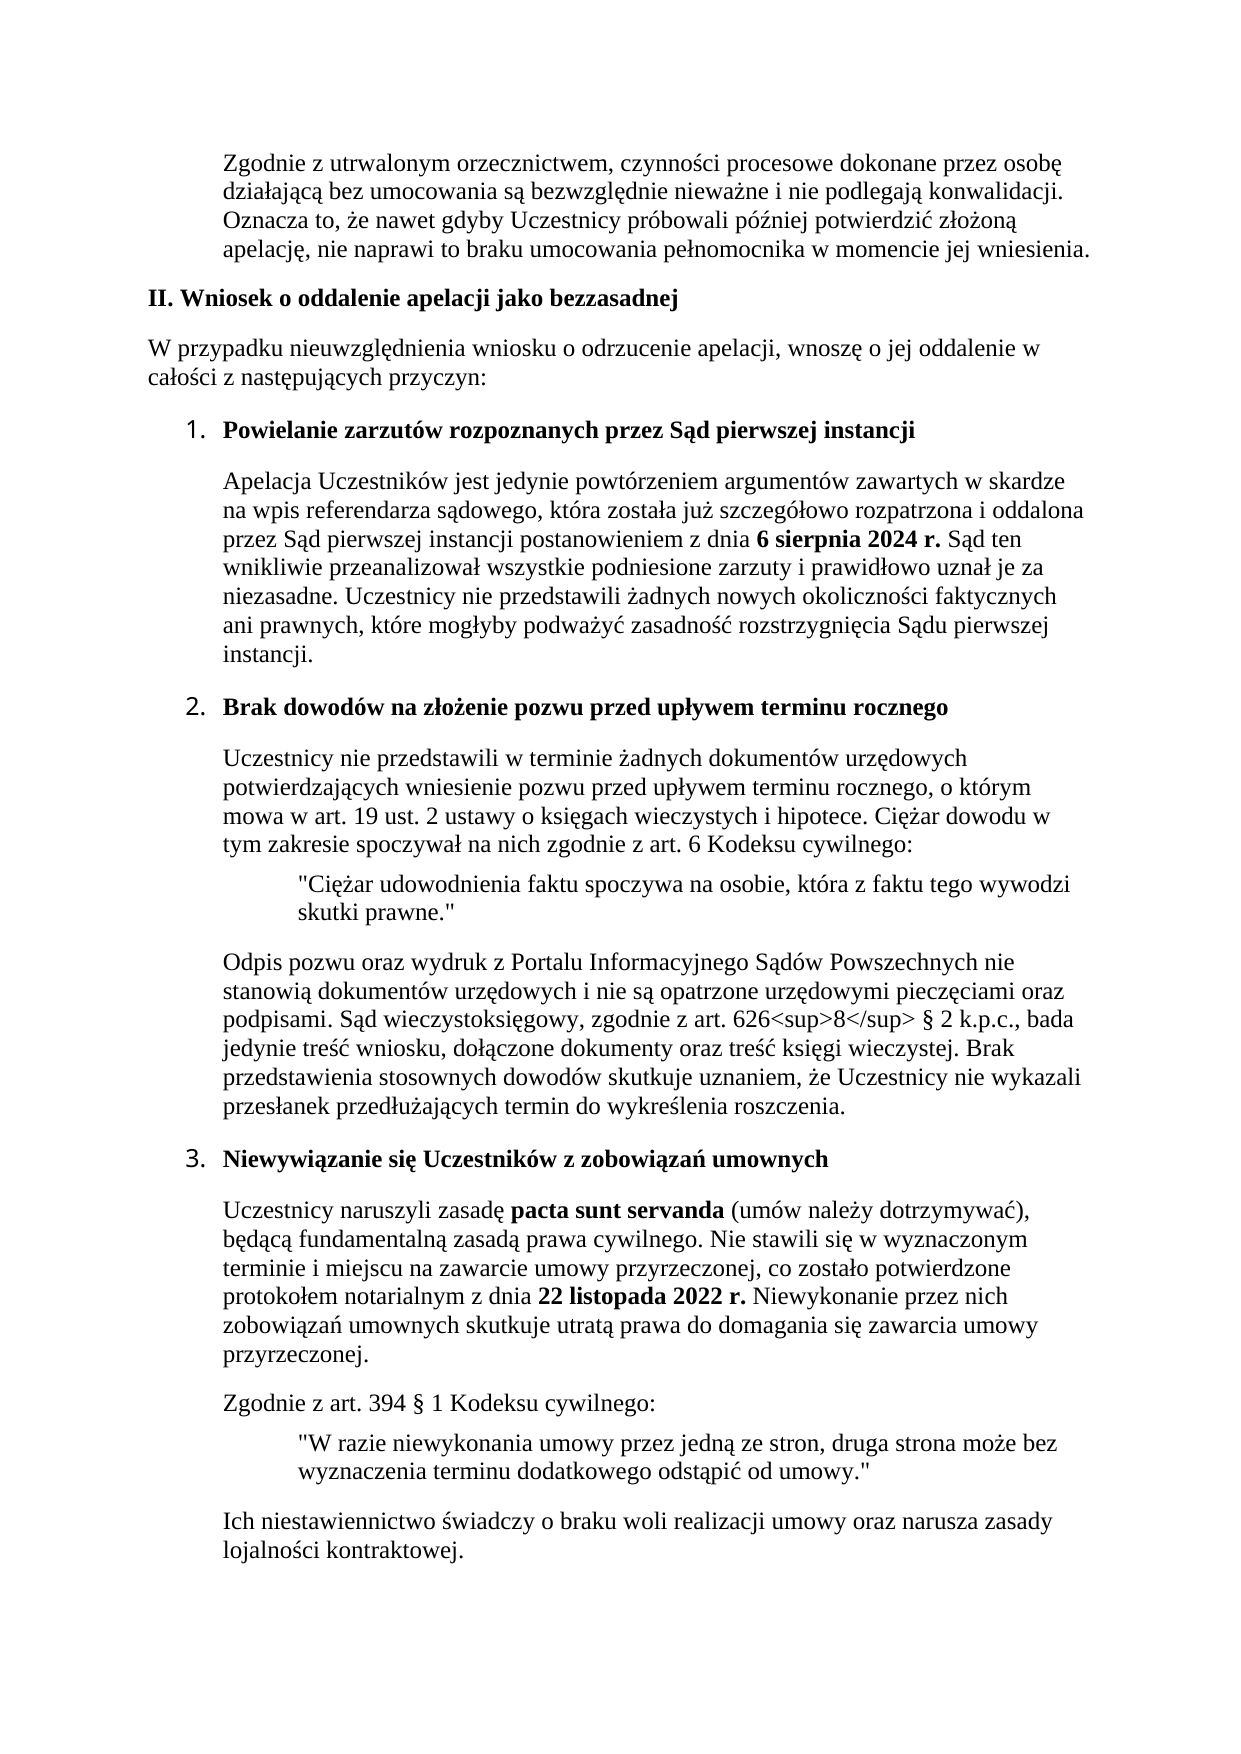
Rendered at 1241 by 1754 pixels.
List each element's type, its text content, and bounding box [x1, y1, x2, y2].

text Zgodnie z art. 394 § 1 Kodeksu cywilnego: [223, 1388, 1093, 1417]
list Brak dowodów na złożenie pozwu przed upływem terminu rocznego [185, 688, 1093, 722]
list Niewywiązanie się Uczestników z zobowiązań umownych [185, 1140, 1093, 1174]
text Uczestnicy naruszyli zasadę pacta sunt servanda (umów należy dotrzymywać), będącą fundamentalną zasadą prawa cywilnego. Nie stawili się w wyznaczonym terminie i miejscu na zawarcie umowy przyrzeczonej, co zostało potwierdzone protokołem notarialnym z dnia 22 listopada 2022 r. Niewykonanie przez nich zobowiązań umownych skutkuje utratą prawa do domagania się zawarcia umowy przyrzeczonej. [223, 1195, 1093, 1368]
text Apelacja Uczestników jest jedynie powtórzeniem argumentów zawartych w skardze na wpis referendarza sądowego, która została już szczegółowo rozpatrzona i oddalona przez Sąd pierwszej instancji postanowieniem z dnia 6 sierpnia 2024 r. Sąd ten wnikliwie przeanalizował wszystkie podniesione zarzuty i prawidłowo uznał je za niezasadne. Uczestnicy nie przedstawili żadnych nowych okoliczności faktycznych ani prawnych, które mogłyby podważyć zasadność rozstrzygnięcia Sądu pierwszej instancji. [223, 466, 1093, 667]
text Ich niestawiennictwo świadczy o braku woli realizacji umowy oraz narusza zasady lojalności kontraktowej. [223, 1506, 1093, 1563]
text II. Wniosek o oddalenie apelacji jako bezzasadnej [148, 283, 1093, 312]
text Uczestnicy nie przedstawili w terminie żadnych dokumentów urzędowych potwierdzających wniesienie pozwu przed upływem terminu rocznego, o którym mowa w art. 19 ust. 2 ustawy o księgach wieczystych i hipotece. Ciężar dowodu w tym zakresie spoczywał na nich zgodnie z art. 6 Kodeksu cywilnego: [223, 743, 1093, 858]
text Odpis pozwu oraz wydruk z Portalu Informacyjnego Sądów Powszechnych nie stanowią dokumentów urzędowych i nie są opatrzone urzędowymi pieczęciami oraz podpisami. Sąd wieczystoksięgowy, zgodnie z art. 626<sup>8</sup> § 2 k.p.c., bada jedynie treść wniosku, dołączone dokumenty oraz treść księgi wieczystej. Brak przedstawienia stosownych dowodów skutkuje uznaniem, że Uczestnicy nie wykazali przesłanek przedłużających termin do wykreślenia roszczenia. [223, 947, 1093, 1119]
text "Ciężar udowodnienia faktu spoczywa na osobie, która z faktu tego wywodzi skutki prawne." [298, 869, 1093, 926]
text Zgodnie z utrwalonym orzecznictwem, czynności procesowe dokonane przez osobę działającą bez umocowania są bezwzględnie nieważne i nie podlegają konwalidacji. Oznacza to, że nawet gdyby Uczestnicy próbowali później potwierdzić złożoną apelację, nie naprawi to braku umocowania pełnomocnika w momencie jej wniesienia. [223, 148, 1093, 263]
text W przypadku nieuwzględnienia wniosku o odrzucenie apelacji, wnoszę o jej oddalenie w całości z następujących przyczyn: [148, 333, 1093, 391]
text "W razie niewykonania umowy przez jedną ze stron, druga strona może bez wyznaczenia terminu dodatkowego odstąpić od umowy." [298, 1428, 1093, 1485]
list Powielanie zarzutów rozpoznanych przez Sąd pierwszej instancji [185, 411, 1093, 445]
